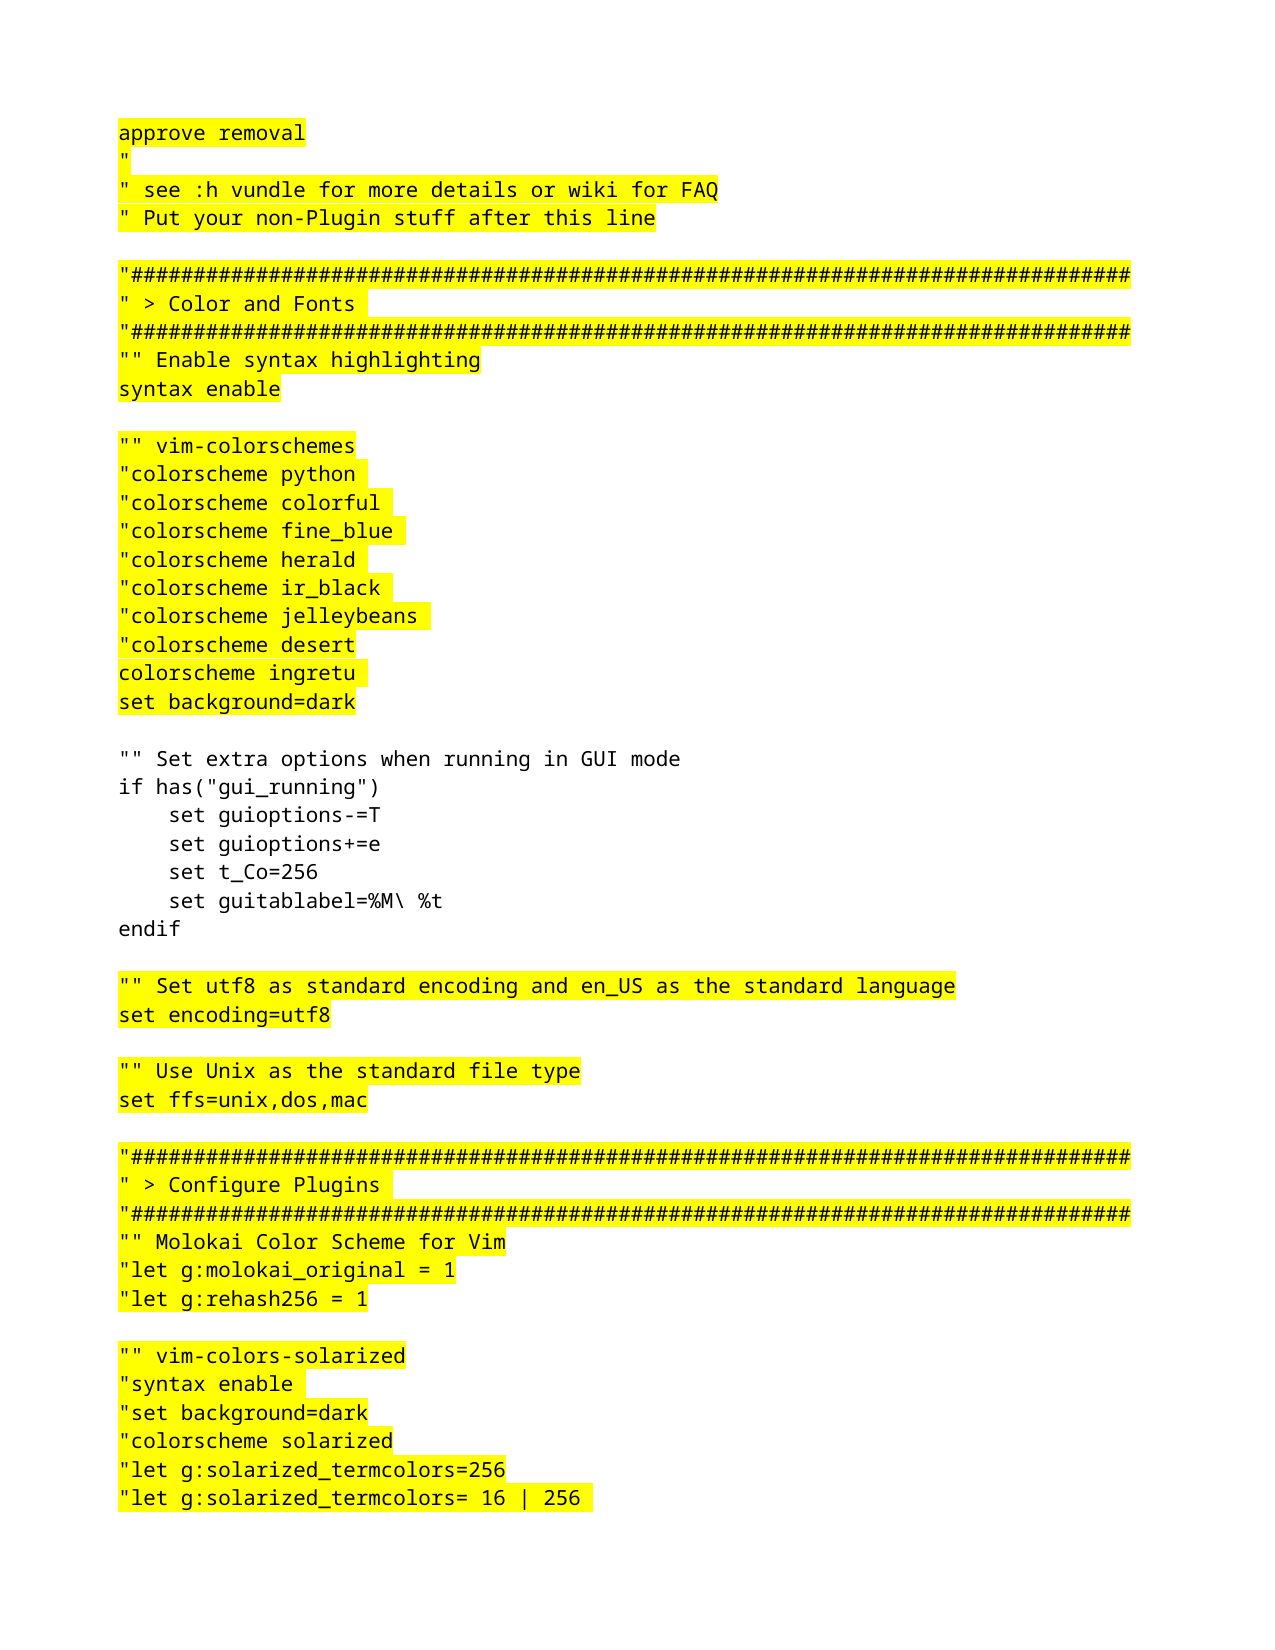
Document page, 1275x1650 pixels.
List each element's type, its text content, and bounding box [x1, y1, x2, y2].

text "" Molokai Color Scheme for Vim [118, 1227, 1157, 1256]
text "" vim-colors-solarized [118, 1341, 1157, 1369]
text " [118, 147, 1157, 175]
text " > Color and Fonts [118, 289, 1157, 317]
text "syntax enable [118, 1369, 1157, 1398]
text "" Set extra options when running in GUI mode [118, 744, 1157, 772]
text "colorscheme desert [118, 630, 1157, 658]
text "colorscheme python [118, 459, 1157, 488]
text "################################################################################ [118, 1199, 1157, 1227]
text if has("gui_running") [118, 772, 1157, 801]
text colorscheme ingretu [118, 658, 1157, 687]
text "################################################################################ [118, 1142, 1157, 1170]
text "################################################################################ [118, 260, 1157, 289]
text "" Use Unix as the standard file type [118, 1057, 1157, 1085]
text syntax enable [118, 374, 1157, 402]
text "################################################################################ [118, 317, 1157, 346]
text "let g:molokai_original = 1 [118, 1256, 1157, 1284]
text " see :h vundle for more details or wiki for FAQ [118, 175, 1157, 203]
text approve removal [118, 118, 1157, 147]
text " Put your non-Plugin stuff after this line [118, 203, 1157, 232]
text "" Enable syntax highlighting [118, 346, 1157, 374]
text " > Configure Plugins [118, 1170, 1157, 1199]
text "" vim-colorschemes [118, 431, 1157, 459]
text endif [118, 914, 1157, 943]
text set guioptions-=T [118, 801, 1157, 829]
text "colorscheme ir_black [118, 573, 1157, 602]
text set guioptions+=e [118, 829, 1157, 857]
text "colorscheme solarized [118, 1426, 1157, 1455]
text "" Set utf8 as standard encoding and en_US as the standard language [118, 971, 1157, 1000]
text set ffs=unix,dos,mac [118, 1085, 1157, 1113]
text "set background=dark [118, 1398, 1157, 1426]
text "let g:rehash256 = 1 [118, 1284, 1157, 1312]
text "let g:solarized_termcolors=256 [118, 1455, 1157, 1483]
text "colorscheme herald [118, 545, 1157, 573]
text "let g:solarized_termcolors= 16 | 256 [118, 1483, 1157, 1512]
text set encoding=utf8 [118, 1000, 1157, 1028]
text "colorscheme fine_blue [118, 516, 1157, 545]
text "colorscheme jelleybeans [118, 602, 1157, 630]
text set t_Co=256 [118, 857, 1157, 886]
text set background=dark [118, 687, 1157, 715]
text "colorscheme colorful [118, 488, 1157, 516]
text set guitablabel=%M\ %t [118, 886, 1157, 914]
